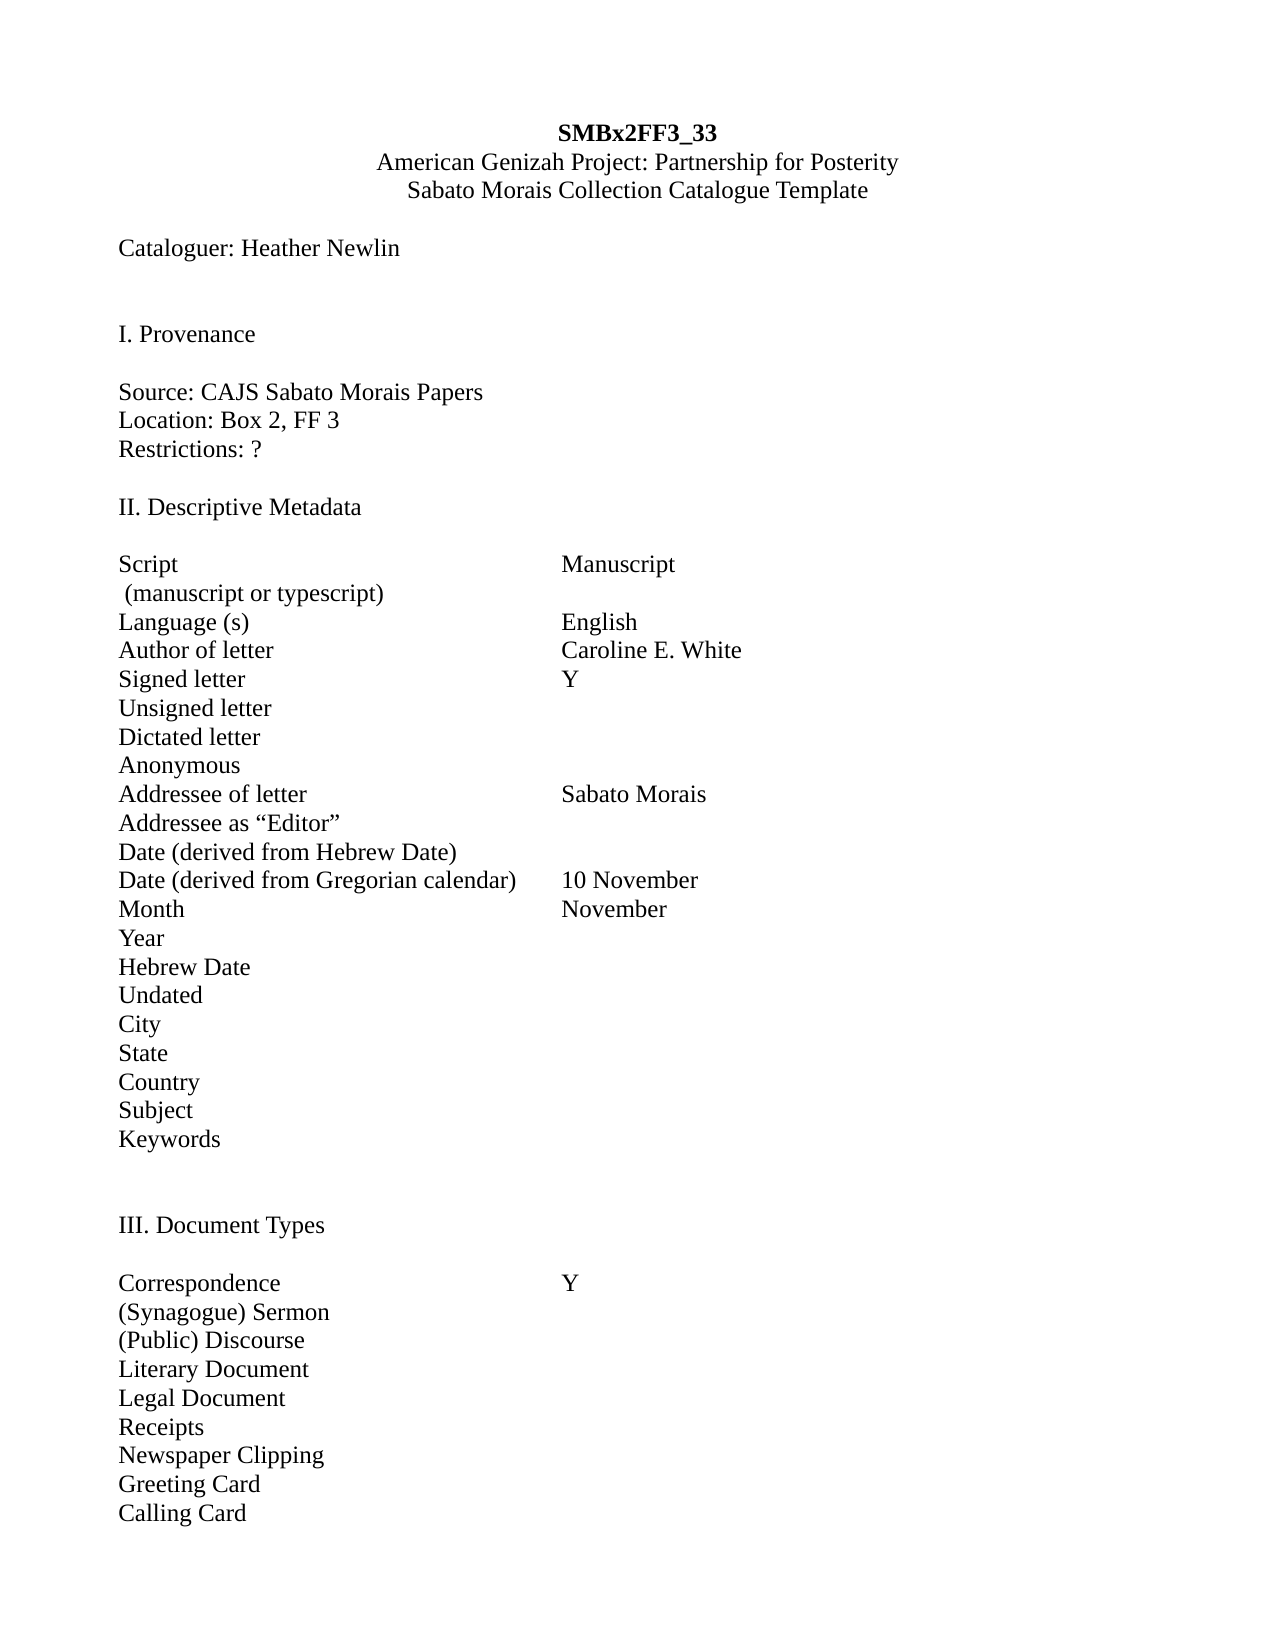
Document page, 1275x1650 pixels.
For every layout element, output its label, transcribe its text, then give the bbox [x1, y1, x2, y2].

text State [118, 1038, 1157, 1067]
text Addressee as “Editor” [118, 808, 1157, 837]
text Script Manuscript [118, 549, 1157, 578]
text Calling Card [118, 1498, 1157, 1527]
text Sabato Morais Collection Catalogue Template [118, 176, 1157, 204]
text Addressee of letter Sabato Morais [118, 779, 1157, 808]
text (manuscript or typescript) [118, 578, 1157, 607]
text City [118, 1009, 1157, 1038]
text III. Document Types [118, 1211, 1157, 1239]
text Author of letter Caroline E. White [118, 636, 1157, 664]
text Anonymous [118, 751, 1157, 779]
text (Synagogue) Sermon [118, 1297, 1157, 1326]
text II. Descriptive Metadata [118, 492, 1157, 521]
text Restrictions: ? [118, 434, 1157, 463]
text Greeting Card [118, 1469, 1157, 1498]
text Month November [118, 894, 1157, 923]
text Signed letter Y [118, 664, 1157, 693]
text Dictated letter [118, 722, 1157, 751]
text Country [118, 1067, 1157, 1096]
text Date (derived from Hebrew Date) [118, 837, 1157, 866]
text (Public) Discourse [118, 1326, 1157, 1354]
text Language (s) English [118, 607, 1157, 636]
text Cataloguer: Heather Newlin [118, 233, 1157, 262]
text Undated [118, 981, 1157, 1009]
text SMBx2FF3_33 [118, 118, 1157, 147]
text I. Provenance [118, 319, 1157, 348]
text Correspondence Y [118, 1268, 1157, 1297]
text Keywords [118, 1124, 1157, 1153]
text Location: Box 2, FF 3 [118, 406, 1157, 434]
text Hebrew Date [118, 952, 1157, 981]
text American Genizah Project: Partnership for Posterity [118, 147, 1157, 176]
text Legal Document [118, 1383, 1157, 1412]
text Newspaper Clipping [118, 1441, 1157, 1469]
text Receipts [118, 1412, 1157, 1441]
text Source: CAJS Sabato Morais Papers [118, 377, 1157, 406]
text Subject [118, 1096, 1157, 1124]
text Literary Document [118, 1354, 1157, 1383]
text Unsigned letter [118, 693, 1157, 722]
text Date (derived from Gregorian calendar) 10 November [118, 866, 1157, 894]
text Year [118, 923, 1157, 952]
